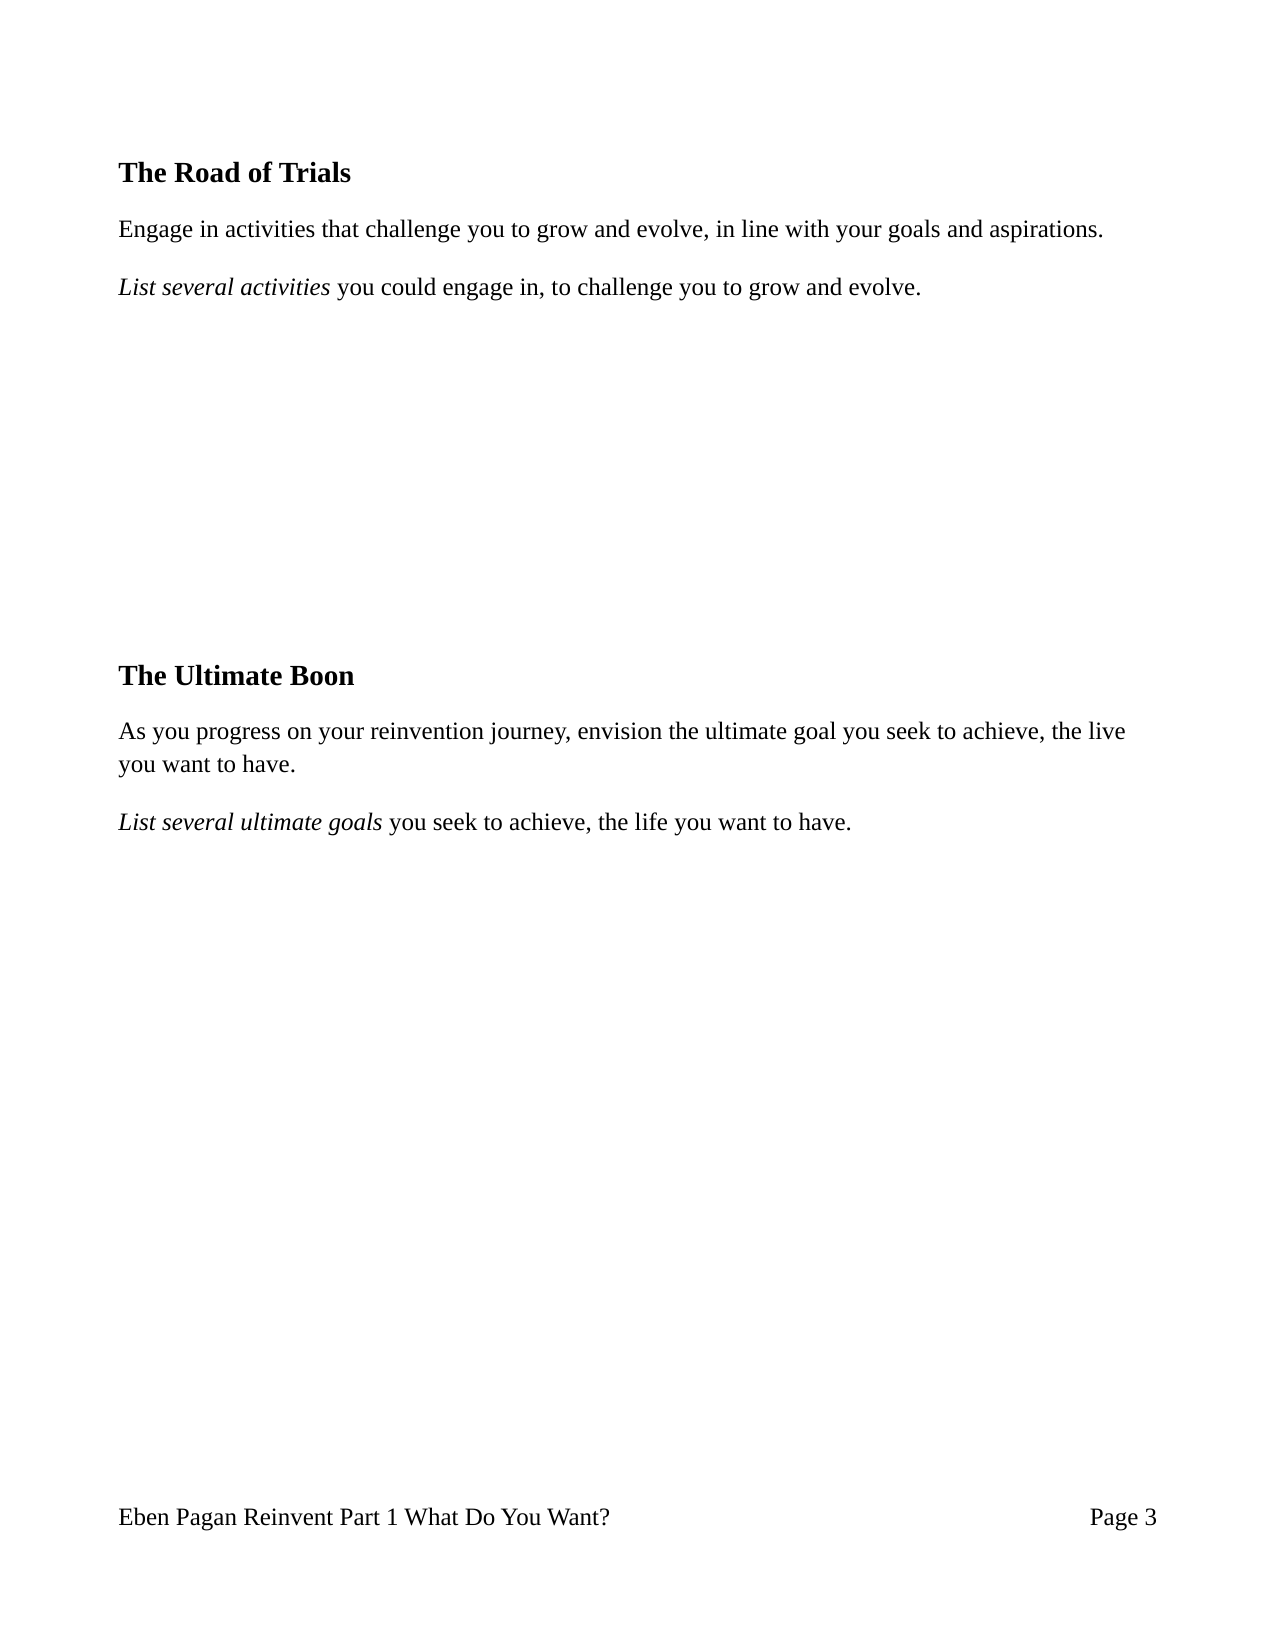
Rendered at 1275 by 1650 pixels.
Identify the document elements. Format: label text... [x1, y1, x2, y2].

subtitle The Road of Trials [118, 156, 1157, 189]
subtitle The Ultimate Boon [118, 658, 1157, 691]
text As you progress on your reinvention journey, envision the ultimate goal you seek to achieve, the live you want to have. [118, 716, 1157, 778]
text List several activities you could engage in, to challenge you to grow and evolve. [118, 272, 1157, 301]
text List several ultimate goals you seek to achieve, the life you want to have. [118, 807, 1157, 836]
text Engage in activities that challenge you to grow and evolve, in line with your goals and aspirations. [118, 214, 1157, 243]
